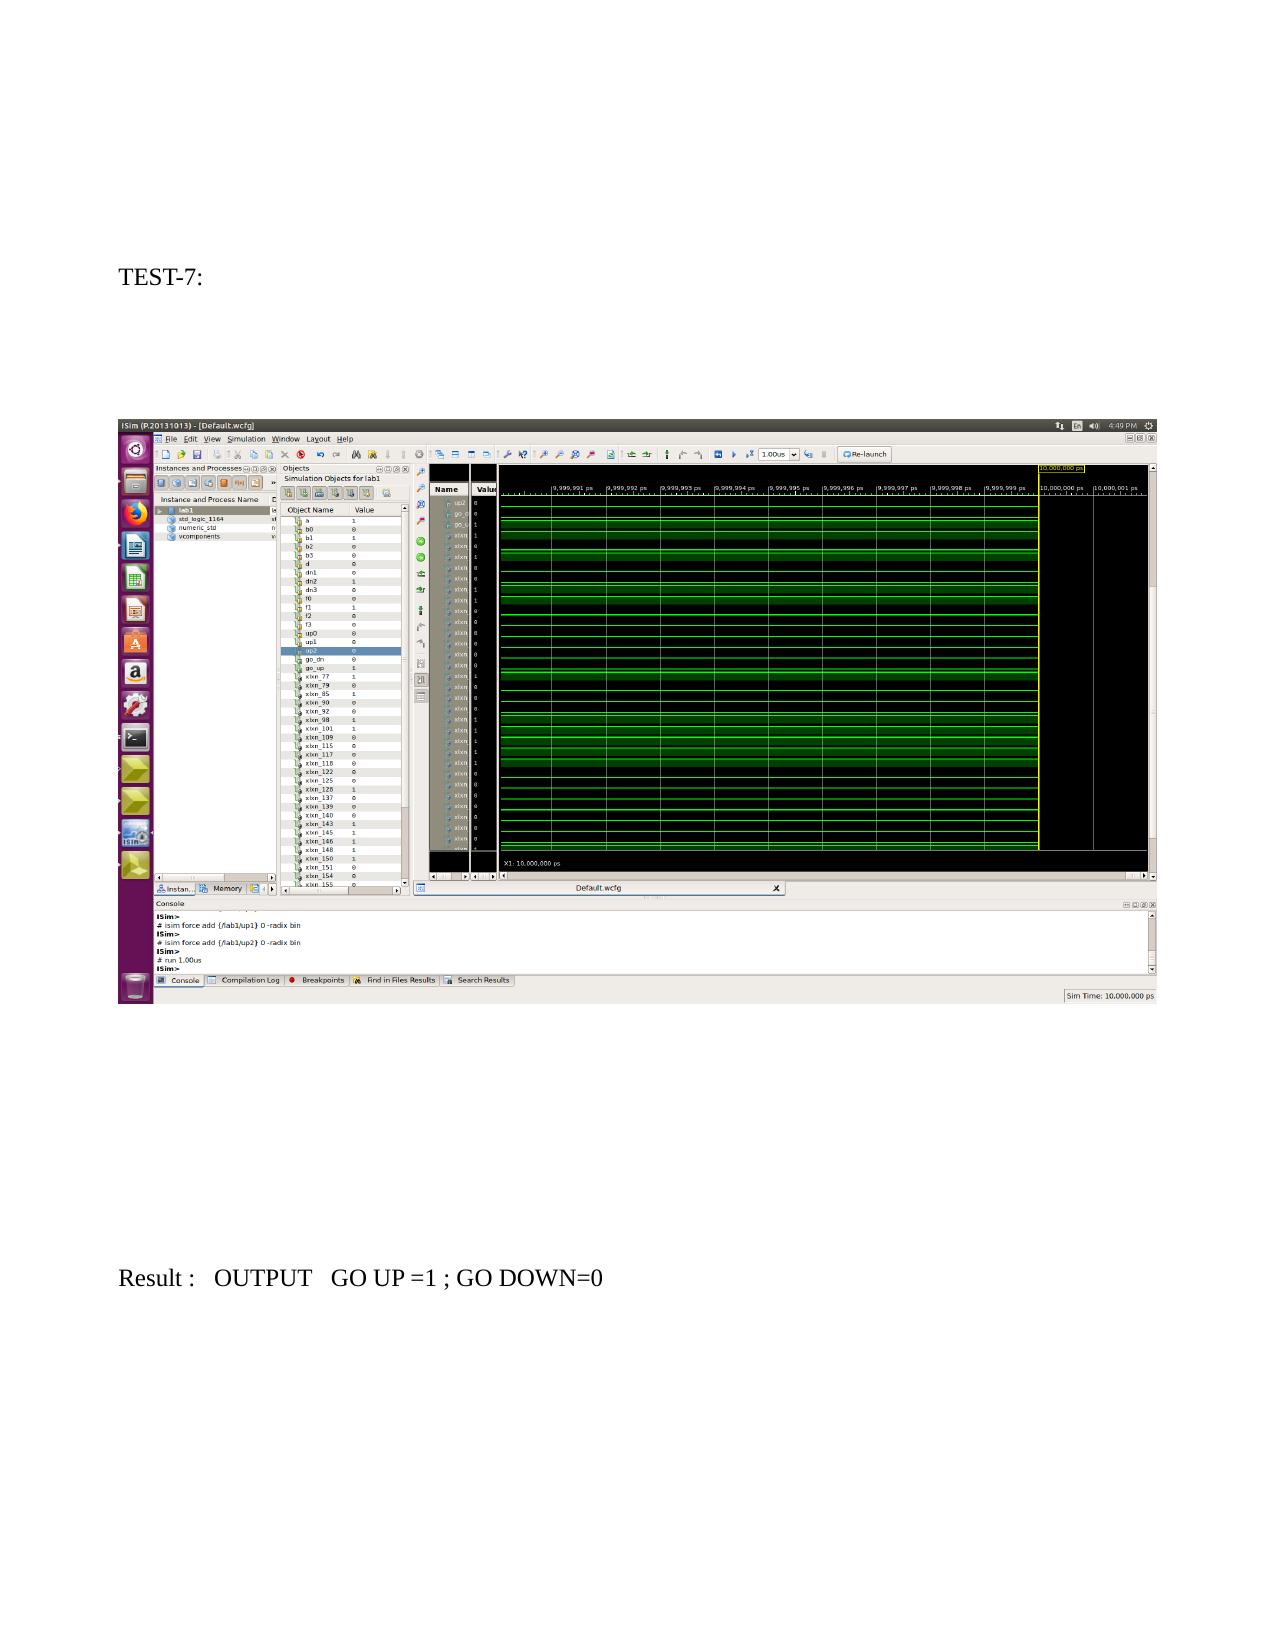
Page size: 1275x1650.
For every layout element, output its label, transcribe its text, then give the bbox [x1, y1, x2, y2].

picture [118, 419, 1157, 1004]
text TEST-7: [118, 262, 1157, 291]
text Result : OUTPUT GO UP =1 ; GO DOWN=0 [118, 1263, 1157, 1291]
